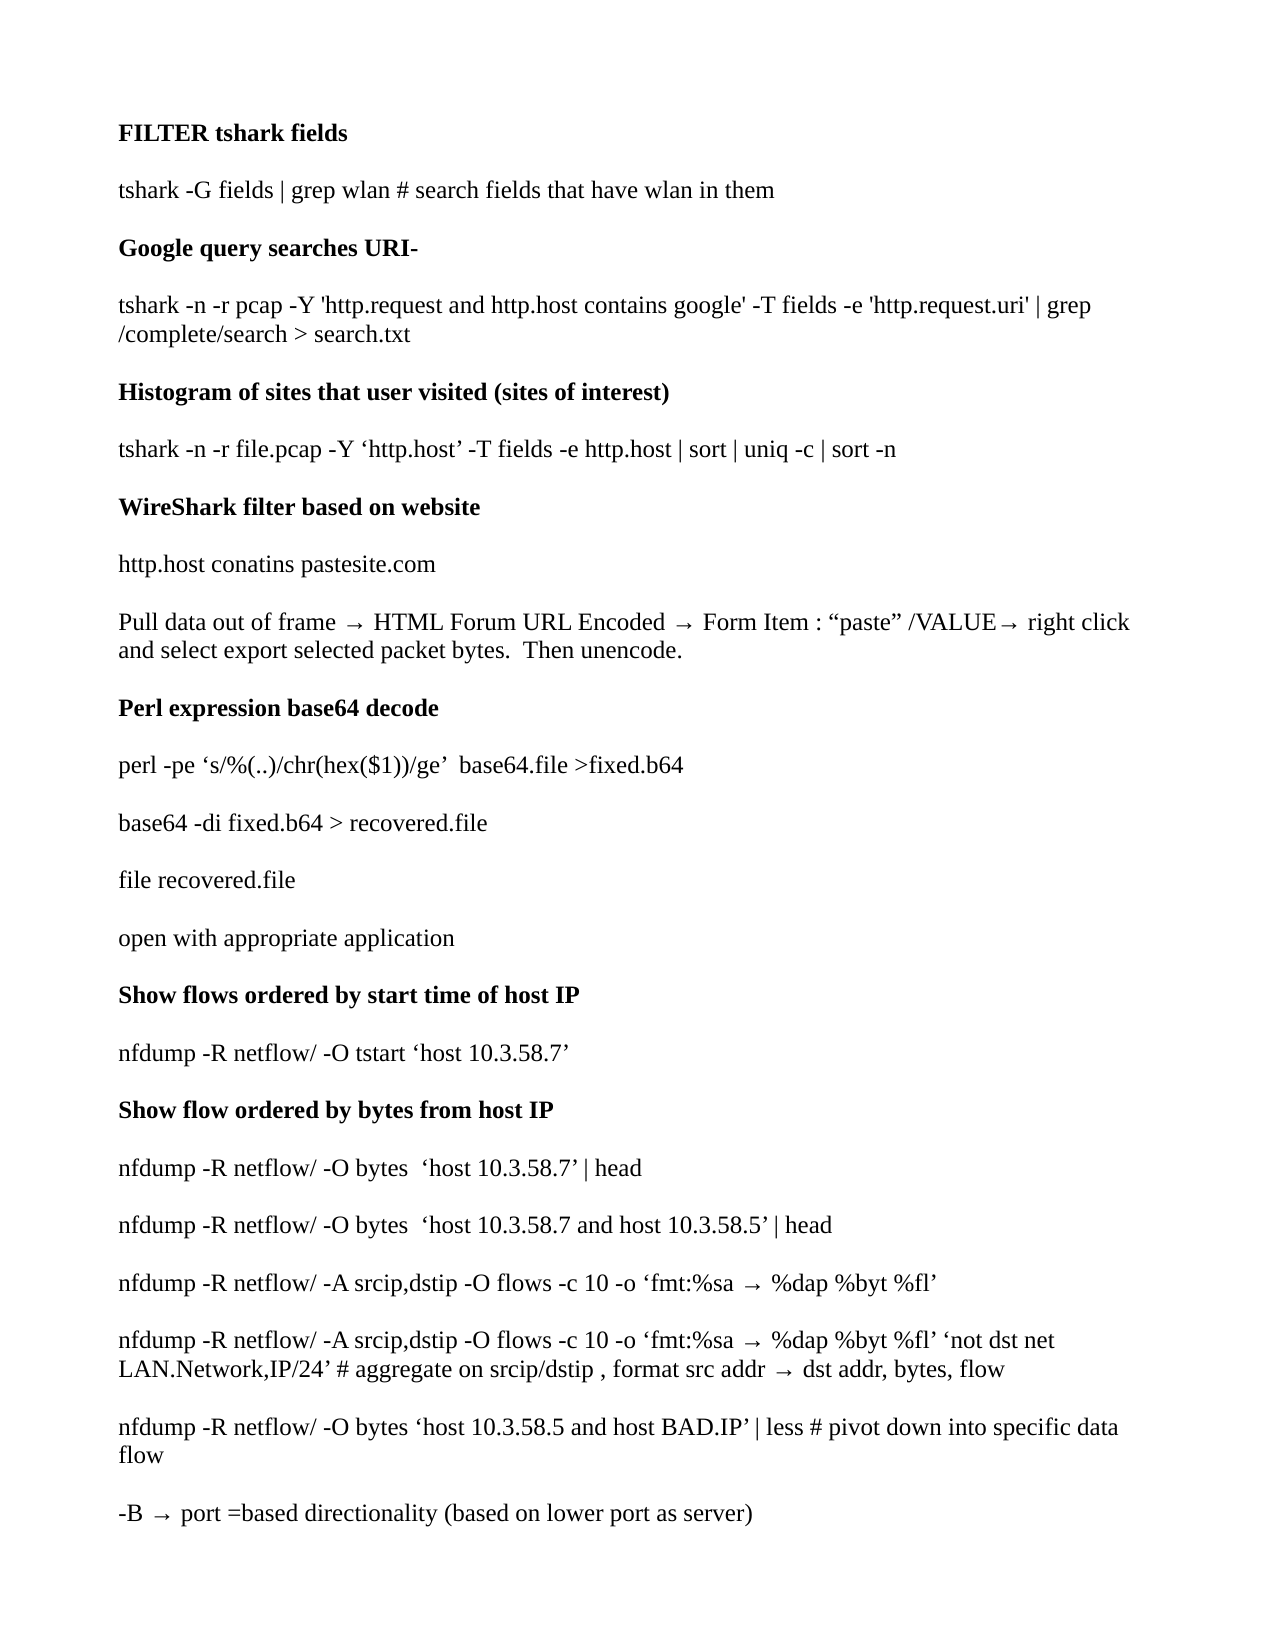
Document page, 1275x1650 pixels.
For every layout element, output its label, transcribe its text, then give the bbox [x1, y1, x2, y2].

text Pull data out of frame → HTML Forum URL Encoded → Form Item : “paste” /VALUE→ right click and select export selected packet bytes. Then unencode. [118, 607, 1157, 664]
text perl -pe ‘s/%(..)/chr(hex($1))/ge’ base64.file >fixed.b64 [118, 751, 1157, 779]
text nfdump -R netflow/ -A srcip,dstip -O flows -c 10 -o ‘fmt:%sa → %dap %byt %fl’ ‘not dst net LAN.Network,IP/24’ # aggregate on srcip/dstip , format src addr → dst addr, bytes, flow [118, 1326, 1157, 1383]
text open with appropriate application [118, 923, 1157, 952]
text base64 -di fixed.b64 > recovered.file [118, 808, 1157, 837]
text Perl expression base64 decode [118, 693, 1157, 722]
text -B → port =based directionality (based on lower port as server) [118, 1498, 1157, 1527]
text nfdump -R netflow/ -O bytes ‘host 10.3.58.5 and host BAD.IP’ | less # pivot down into specific data flow [118, 1412, 1157, 1469]
text http.host conatins pastesite.com [118, 549, 1157, 578]
text nfdump -R netflow/ -O bytes ‘host 10.3.58.7 and host 10.3.58.5’ | head [118, 1211, 1157, 1239]
text WireShark filter based on website [118, 492, 1157, 521]
text Show flow ordered by bytes from host IP [118, 1096, 1157, 1124]
text tshark -G fields | grep wlan # search fields that have wlan in them [118, 176, 1157, 204]
text tshark -n -r file.pcap -Y ‘http.host’ -T fields -e http.host | sort | uniq -c | sort -n [118, 434, 1157, 463]
text nfdump -R netflow/ -O tstart ‘host 10.3.58.7’ [118, 1038, 1157, 1067]
text nfdump -R netflow/ -A srcip,dstip -O flows -c 10 -o ‘fmt:%sa → %dap %byt %fl’ [118, 1268, 1157, 1297]
text file recovered.file [118, 866, 1157, 894]
text FILTER tshark fields [118, 118, 1157, 147]
text Histogram of sites that user visited (sites of interest) [118, 377, 1157, 406]
text tshark -n -r pcap -Y 'http.request and http.host contains google' -T fields -e 'http.request.uri' | grep /complete/search > search.txt [118, 291, 1157, 348]
text Google query searches URI- [118, 233, 1157, 262]
text nfdump -R netflow/ -O bytes ‘host 10.3.58.7’ | head [118, 1153, 1157, 1182]
text Show flows ordered by start time of host IP [118, 981, 1157, 1009]
